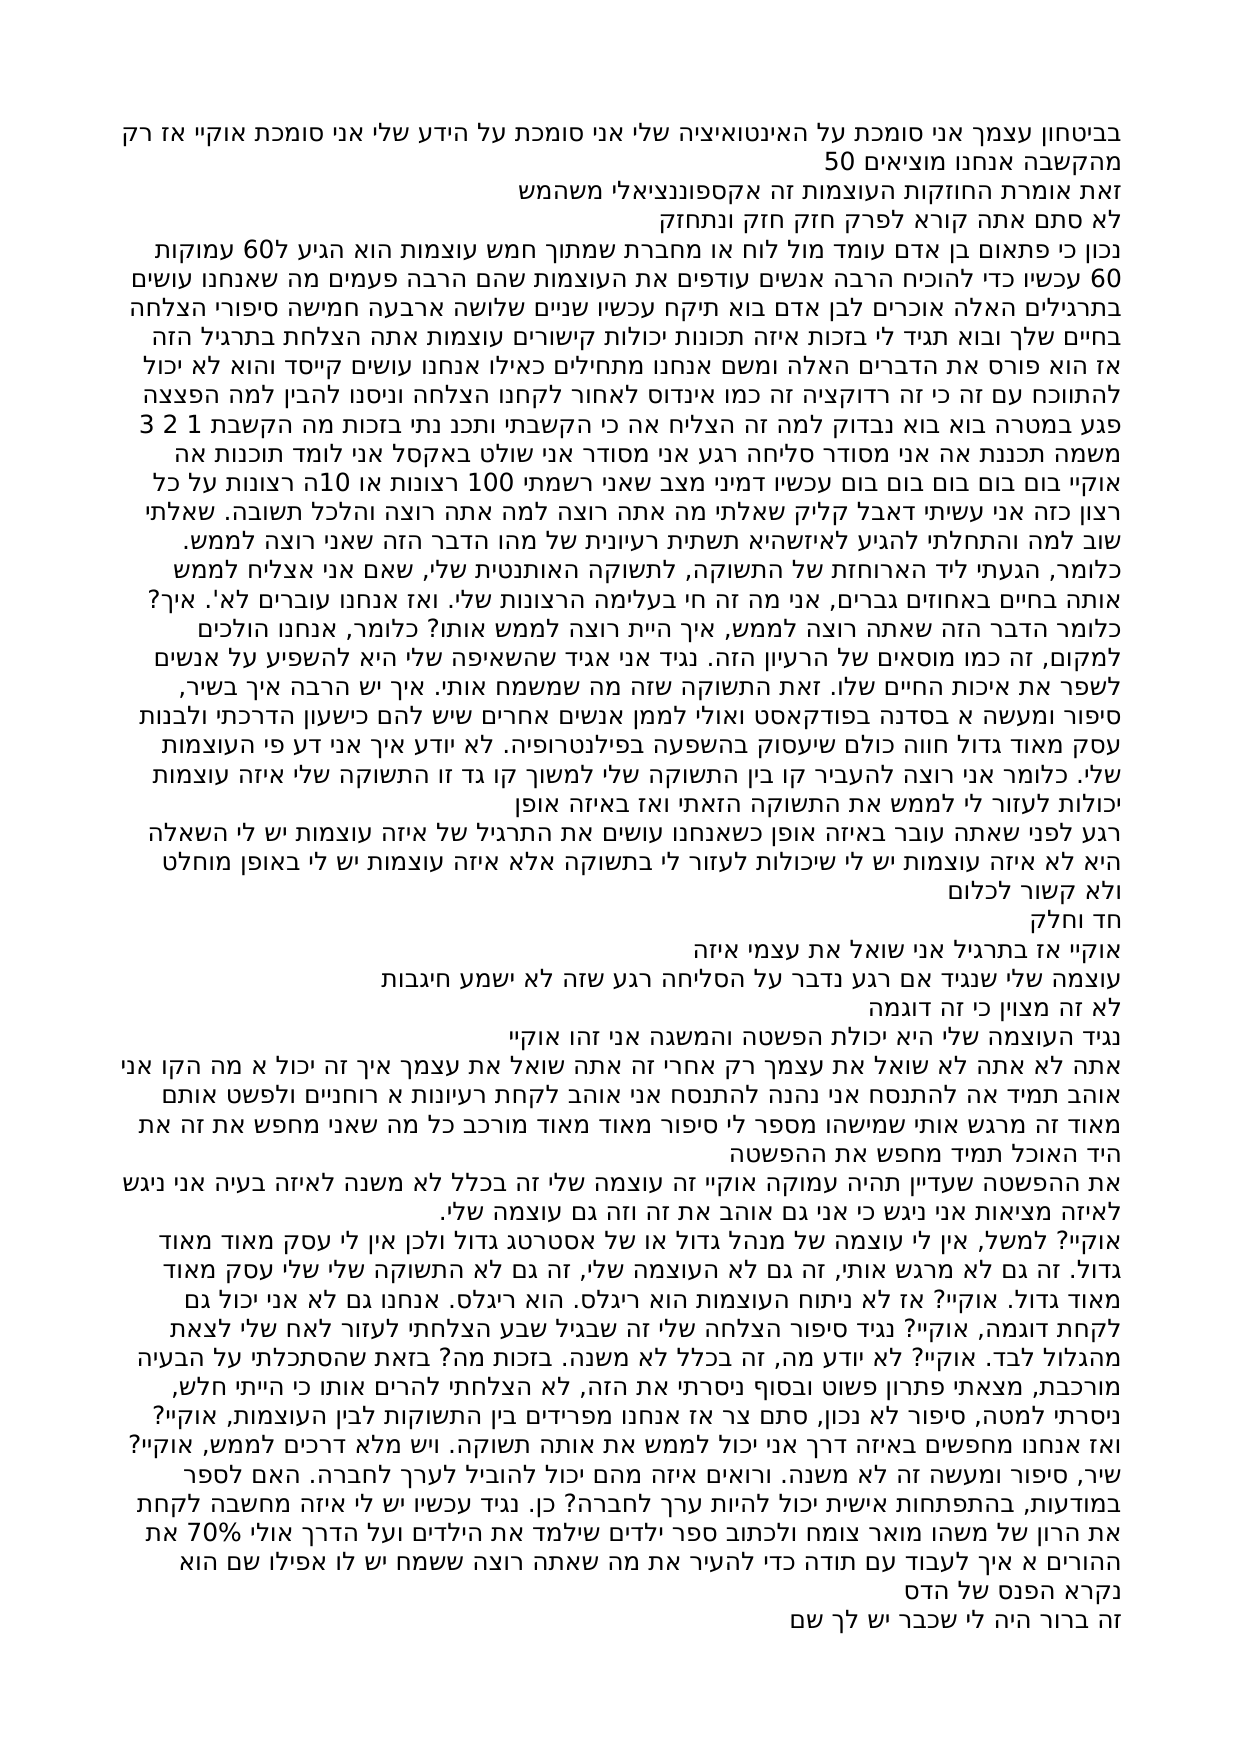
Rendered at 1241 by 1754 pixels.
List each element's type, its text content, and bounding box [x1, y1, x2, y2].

text לא סתם אתה קורא לפרק חזק חזק ונתחזק [118, 206, 1122, 235]
text אתה לא אתה לא שואל את עצמך רק אחרי זה אתה שואל את עצמך איך זה יכול א מה הקו אני אוהב תמיד אה להתנסח אני נהנה להתנסח אני אוהב לקחת רעיונות א רוחניים ולפשט אותם מאוד זה מרגש אותי שמישהו מספר לי סיפור מאוד מאוד מורכב כל מה שאני מחפש את זה את היד האוכל תמיד מחפש את ההפשטה [118, 1051, 1122, 1168]
text רגע לפני שאתה עובר באיזה אופן כשאנחנו עושים את התרגיל של איזה עוצמות יש לי השאלה היא לא איזה עוצמות יש לי שיכולות לעזור לי בתשוקה אלא איזה עוצמות יש לי באופן מוחלט ולא קשור לכלום [118, 818, 1122, 906]
text אוקיי אז בתרגיל אני שואל את עצמי איזה [118, 935, 1122, 964]
text את ההפשטה שעדיין תהיה עמוקה אוקיי זה עוצמה שלי זה בכלל לא משנה לאיזה בעיה אני ניגש לאיזה מציאות אני ניגש כי אני גם אוהב את זה וזה גם עוצמה שלי. [118, 1168, 1122, 1226]
text נגיד העוצמה שלי היא יכולת הפשטה והמשגה אני זהו אוקיי [118, 1022, 1122, 1051]
text לא זה מצוין כי זה דוגמה [118, 993, 1122, 1022]
text חד וחלק [118, 906, 1122, 935]
text זה ברור היה לי שכבר יש לך שם [118, 1606, 1122, 1635]
text זאת אומרת החוזקות העוצמות זה אקספוננציאלי משהמש [118, 176, 1122, 206]
text נכון כי פתאום בן אדם עומד מול לוח או מחברת שמתוך חמש עוצמות הוא הגיע ל60 עמוקות 60 עכשיו כדי להוכיח הרבה אנשים עודפים את העוצמות שהם הרבה פעמים מה שאנחנו עושים בתרגילים האלה אוכרים לבן אדם בוא תיקח עכשיו שניים שלושה ארבעה חמישה סיפורי הצלחה בחיים שלך ובוא תגיד לי בזכות איזה תכונות יכולות קישורים עוצמות אתה הצלחת בתרגיל הזה אז הוא פורס את הדברים האלה ומשם אנחנו מתחילים כאילו אנחנו עושים קייסד והוא לא יכול להתווכח עם זה כי זה רדוקציה זה כמו אינדוס לאחור לקחנו הצלחה וניסנו להבין למה הפצצה פגע במטרה בוא בוא נבדוק למה זה הצליח אה כי הקשבתי ותכנ נתי בזכות מה הקשבת 1 2 3 משמה תכננת אה אני מסודר סליחה רגע אני מסודר אני שולט באקסל אני לומד תוכנות אה אוקיי בום בום בום בום בום עכשיו דמיני מצב שאני רשמתי 100 רצונות או 10ה רצונות על כל רצון כזה אני עשיתי דאבל קליק שאלתי מה אתה רוצה למה אתה רוצה והלכל תשובה. שאלתי שוב למה והתחלתי להגיע לאיזשהיא תשתית רעיונית של מהו הדבר הזה שאני רוצה לממש. כלומר, הגעתי ליד הארוחזת של התשוקה, לתשוקה האותנטית שלי, שאם אני אצליח לממש אותה בחיים באחוזים גברים, אני מה זה חי בעלימה הרצונות שלי. ואז אנחנו עוברים לא'. איך? כלומר הדבר הזה שאתה רוצה לממש, איך היית רוצה לממש אותו? כלומר, אנחנו הולכים למקום, זה כמו מוסאים של הרעיון הזה. נגיד אני אגיד שהשאיפה שלי היא להשפיע על אנשים לשפר את איכות החיים שלו. זאת התשוקה שזה מה שמשמח אותי. איך יש הרבה איך בשיר, סיפור ומעשה א בסדנה בפודקאסט ואולי לממן אנשים אחרים שיש להם כישעון הדרכתי ולבנות עסק מאוד גדול חווה כולם שיעסוק בהשפעה בפילנטרופיה. לא יודע איך אני דע פי העוצמות שלי. כלומר אני רוצה להעביר קו בין התשוקה שלי למשוך קו גד זו התשוקה שלי איזה עוצמות יכולות לעזור לי לממש את התשוקה הזאתי ואז באיזה אופן [118, 235, 1122, 818]
text אוקיי? למשל, אין לי עוצמה של מנהל גדול או של אסטרטג גדול ולכן אין לי עסק מאוד מאוד גדול. זה גם לא מרגש אותי, זה גם לא העוצמה שלי, זה גם לא התשוקה שלי שלי עסק מאוד מאוד גדול. אוקיי? אז לא ניתוח העוצמות הוא ריגלס. הוא ריגלס. אנחנו גם לא אני יכול גם לקחת דוגמה, אוקיי? נגיד סיפור הצלחה שלי זה שבגיל שבע הצלחתי לעזור לאח שלי לצאת מהגלול לבד. אוקיי? לא יודע מה, זה בכלל לא משנה. בזכות מה? בזאת שהסתכלתי על הבעיה מורכבת, מצאתי פתרון פשוט ובסוף ניסרתי את הזה, לא הצלחתי להרים אותו כי הייתי חלש, ניסרתי למטה, סיפור לא נכון, סתם צר אז אנחנו מפרידים בין התשוקות לבין העוצמות, אוקיי? ואז אנחנו מחפשים באיזה דרך אני יכול לממש את אותה תשוקה. ויש מלא דרכים לממש, אוקיי? שיר, סיפור ומעשה זה לא משנה. ורואים איזה מהם יכול להוביל לערך לחברה. האם לספר במודעות, בהתפתחות אישית יכול להיות ערך לחברה? כן. נגיד עכשיו יש לי איזה מחשבה לקחת את הרון של משהו מואר צומח ולכתוב ספר ילדים שילמד את הילדים ועל הדרך אולי 70% את ההורים א איך לעבוד עם תודה כדי להעיר את מה שאתה רוצה ששמח יש לו אפילו שם הוא נקרא הפנס של הדס [118, 1226, 1122, 1606]
text עוצמה שלי שנגיד אם רגע נדבר על הסליחה רגע שזה לא ישמע חיגבות [118, 964, 1122, 993]
text יכולת תכנון אז בהקשבה כבר יש לי סבלנית טה טה טה טה טה מה מאפשר לך להיות סבלנית כבר נתנו חמש אוקיי מה מאפשר לך בתוך כל חמש בכל חמש כזה אני יכול לפת חשוב מה מאפשר למה את אומרת שאת בטוחה בעצמך שיש לך ביטחון בעצמך מה מאפשר לך להיות בביטחון עצמך אני סומכת על האינטואיציה שלי אני סומכת על הידע שלי אני סומכת אוקיי אז רק מהקשבה אנחנו מוציאים 50 [118, 118, 1122, 176]
